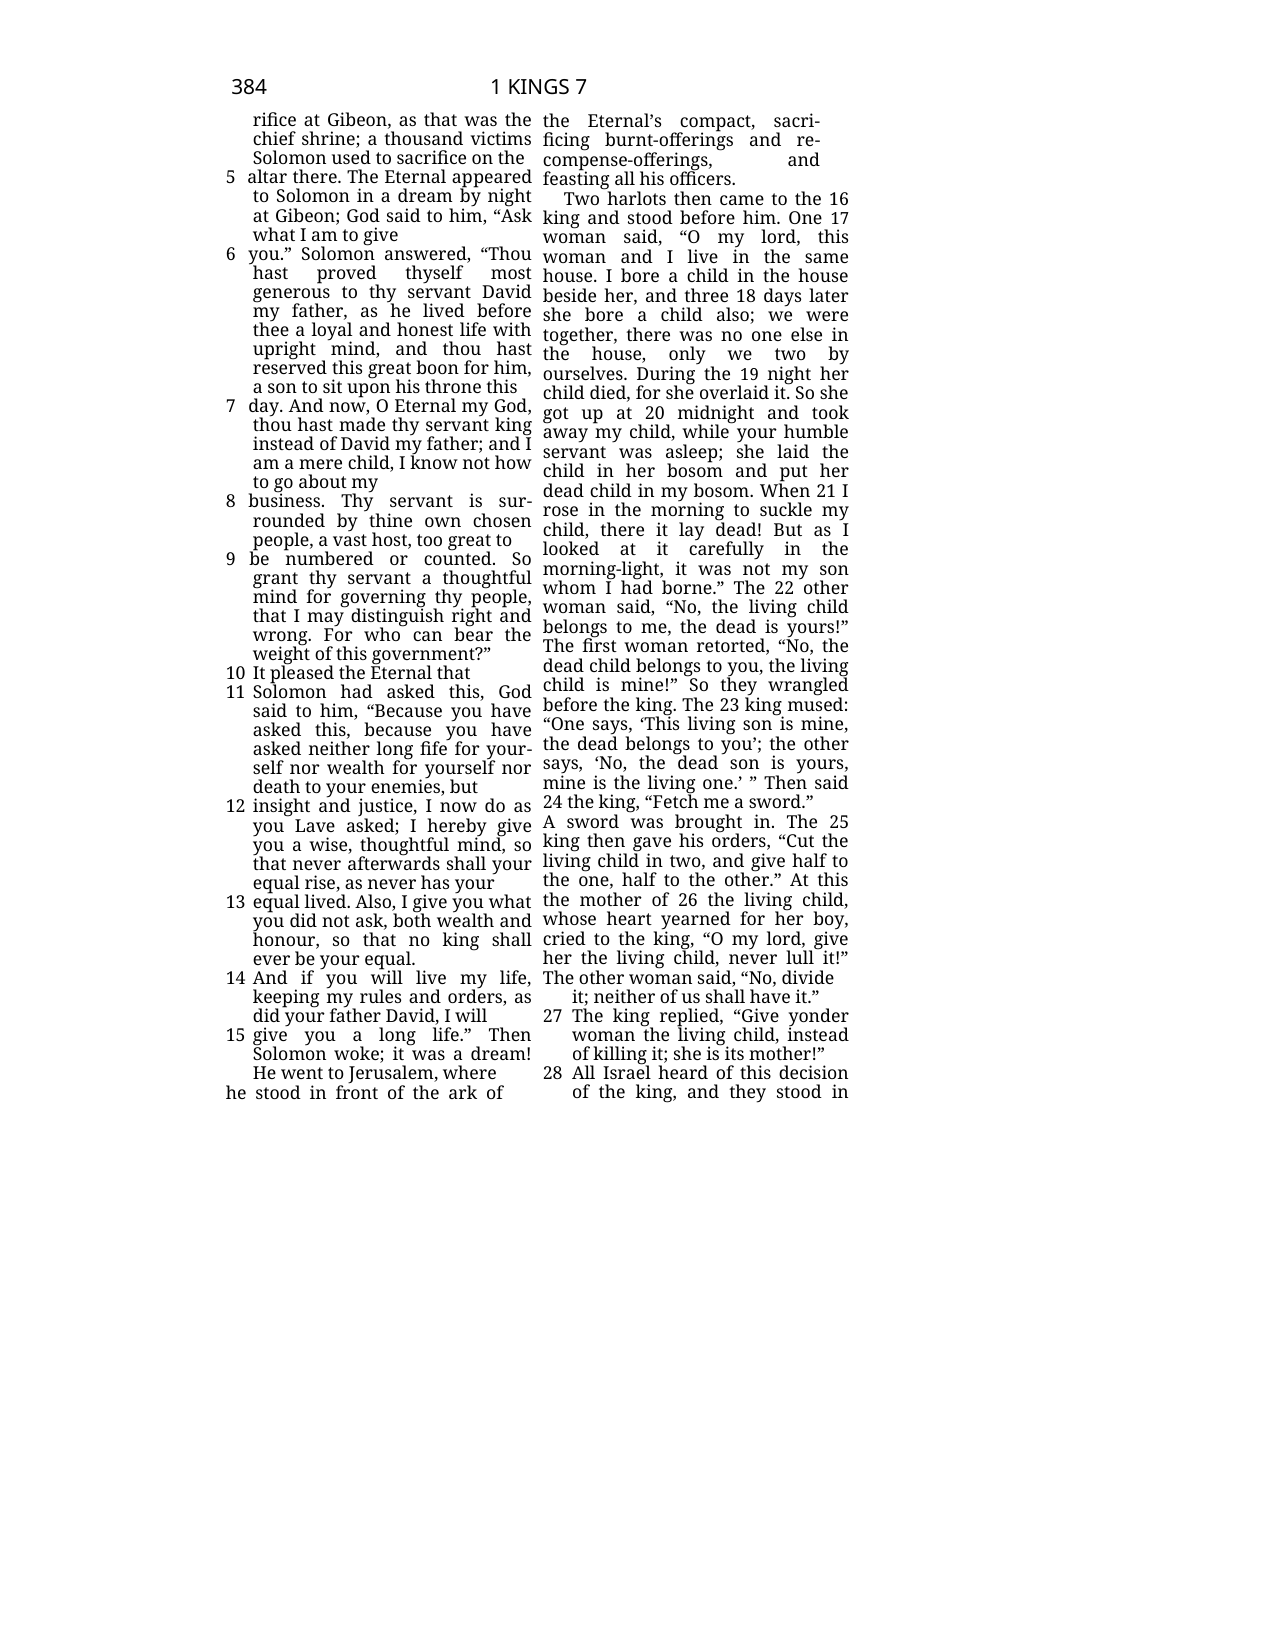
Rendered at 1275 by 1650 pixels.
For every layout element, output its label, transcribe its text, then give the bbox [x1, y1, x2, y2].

list altar there. The Eternal ap­peared to Solomon in a dream by night at Gibeon; God said to him, “Ask what I am to give [226, 169, 532, 245]
list equal lived. Also, I give you what you did not ask, both wealth and honour, so that no king shall ever be your equal. [226, 893, 532, 969]
text it; neither of us shall have it.” [543, 988, 849, 1007]
text the Eternal’s compact, sacri­ficing burnt-offerings and re­compense-offerings, and feasting all his officers. [543, 111, 820, 189]
list It pleased the Eternal that [226, 664, 532, 683]
list give you a long life.” Then Solomon woke; it was a dream! He went to Jerusalem, where [226, 1026, 532, 1084]
list business. Thy servant is sur­rounded by thine own chosen people, a vast host, too great to [226, 493, 532, 550]
list Solomon had asked this, God said to him, “Because you have asked this, because you have asked neither long fife for your­self nor wealth for yourself nor death to your enemies, but [226, 683, 532, 798]
list insight and justice, I now do as you Lave asked; I hereby give you a wise, thoughtful mind, so that never afterwards shall your equal rise, as never has your [226, 798, 532, 893]
text Two harlots then came to the 16 king and stood before him. One 17 woman said, “O my lord, this woman and I live in the same house. I bore a child in the house beside her, and three 18 days later she bore a child also; we were together, there was no one else in the house, only we two by ourselves. During the 19 night her child died, for she overlaid it. So she got up at 20 midnight and took away my child, while your humble serv­ant was asleep; she laid the child in her bosom and put her dead child in my bosom. When 21 I rose in the morning to suckle my child, there it lay dead! But as I looked at it carefully in the morning-light, it was not my son whom I had borne.” The 22 other woman said, “No, the living child belongs to me, the dead is yours!” The first wom­an retorted, “No, the dead child belongs to you, the living child is mine!” So they wrangled before the king. The 23 king mused: “One says, ‘This living son is mine, the dead be­longs to you’; the other says, ‘No, the dead son is yours, mine is the living one.’ ” Then said 24 the king, “Fetch me a sword.” [543, 189, 849, 813]
list The king replied, “Give yonder woman the living child, instead of killing it; she is its mother!” [543, 1007, 849, 1064]
text he stood in front of the ark of [226, 1084, 503, 1103]
list you.” Solomon answered, “Thou hast proved thyself most generous to thy servant David my father, as he lived before thee a loyal and honest life with upright mind, and thou hast reserved this great boon for him, a son to sit upon his throne this [226, 245, 532, 397]
list All Israel heard of this decision of the king, and they stood in [543, 1064, 849, 1102]
text A sword was brought in. The 25 king then gave his orders, “Cut the living child in two, and give half to the one, half to the other.” At this the mother of 26 the living child, whose heart yearned for her boy, cried to the king, “O my lord, give her the living child, never lull it!” The other woman said, “No, divide [543, 813, 849, 988]
list And if you will live my life, keeping my rules and orders, as did your father David, I will [226, 969, 532, 1026]
text rifice at Gibeon, as that was the chief shrine; a thousand victims Solomon used to sacrifice on the [253, 111, 532, 169]
list day. And now, O Eternal my God, thou hast made thy serv­ant king instead of David my father; and I am a mere child, I know not how to go about my [226, 397, 532, 493]
list be numbered or counted. So grant thy servant a thoughtful mind for governing thy people, that I may distinguish right and wrong. For who can bear the weight of this government?” [226, 550, 532, 664]
